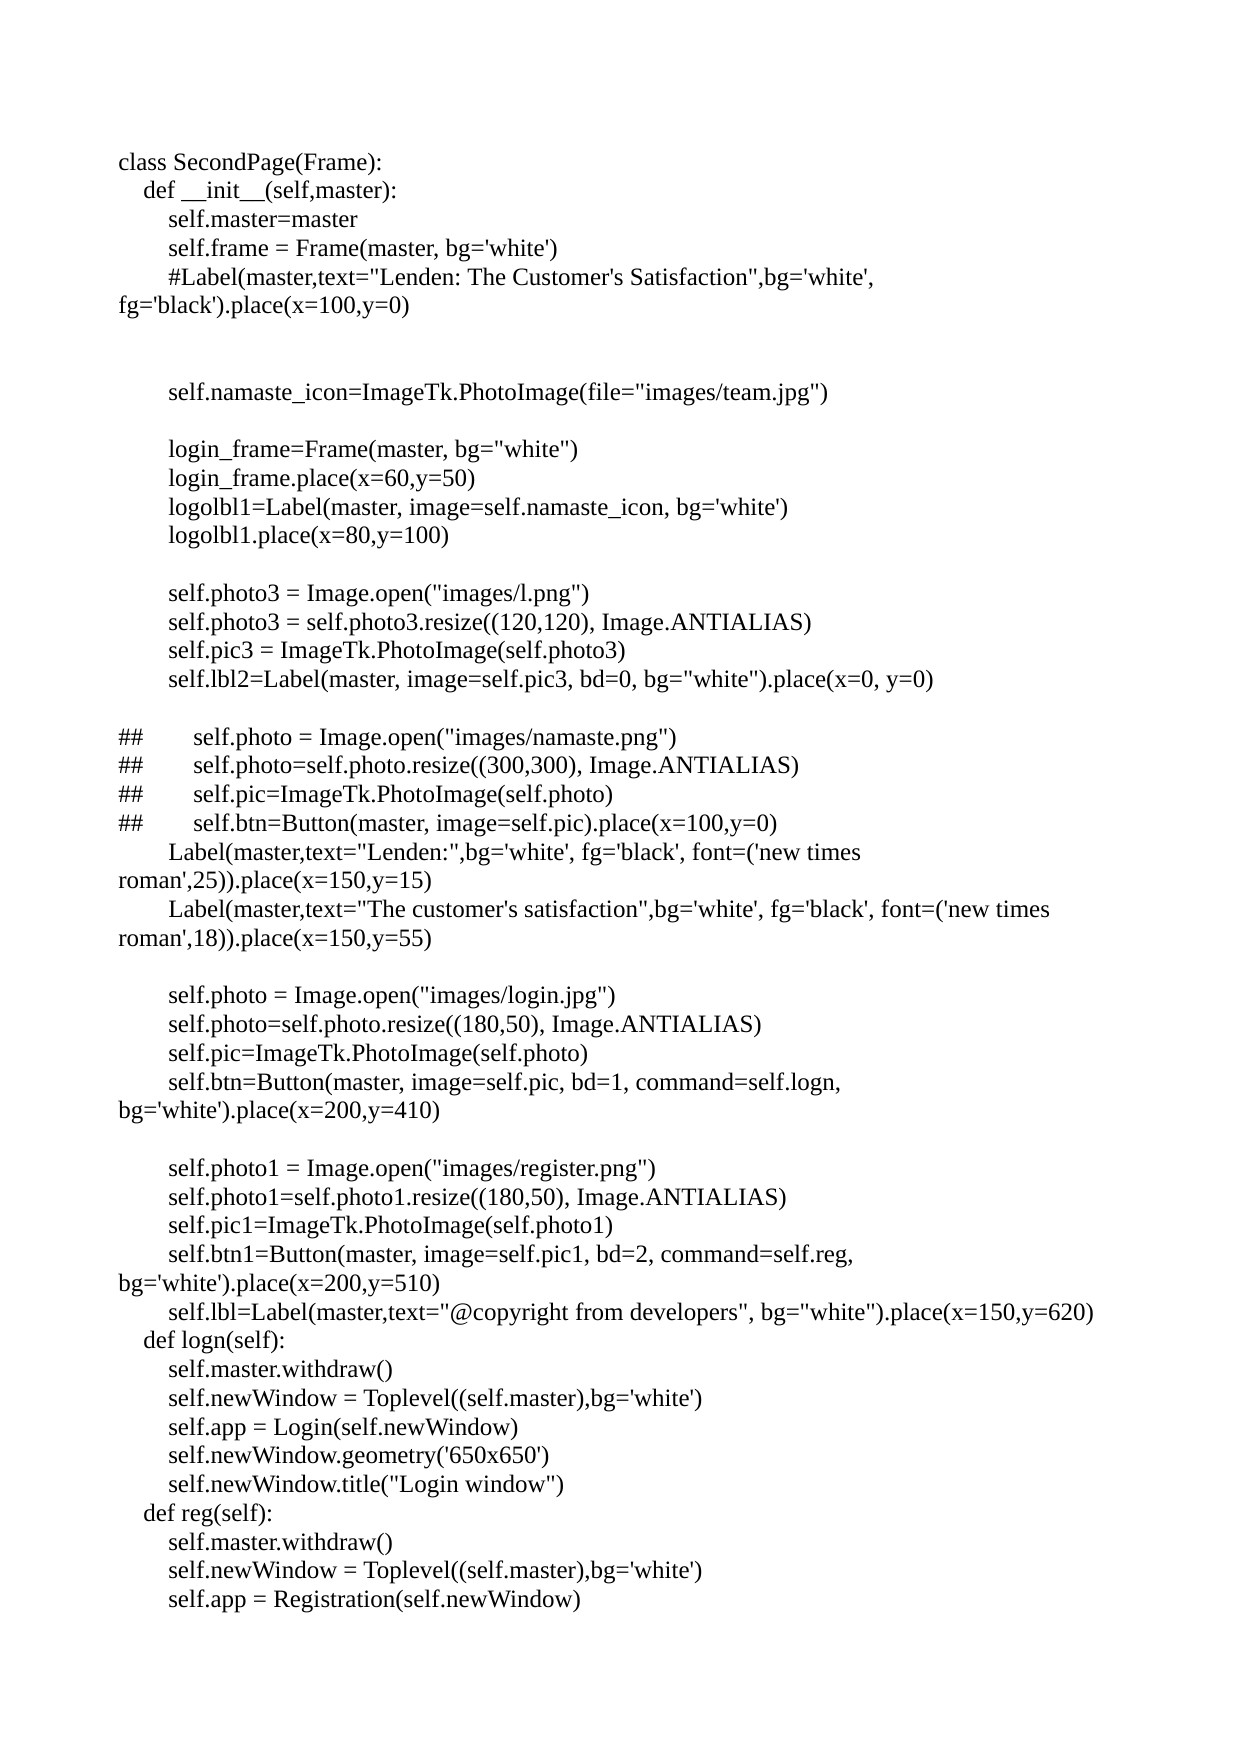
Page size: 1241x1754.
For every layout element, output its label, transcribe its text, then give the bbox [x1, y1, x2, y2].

text login_frame.place(x=60,y=50) [118, 463, 1122, 492]
text self.namaste_icon=ImageTk.PhotoImage(file="images/team.jpg") [118, 377, 1122, 406]
text self.frame = Frame(master, bg='white') [118, 233, 1122, 262]
text self.newWindow.title("Login window") [118, 1469, 1122, 1498]
text self.pic1=ImageTk.PhotoImage(self.photo1) [118, 1211, 1122, 1239]
text self.photo = Image.open("images/login.jpg") [118, 981, 1122, 1009]
text self.app = Login(self.newWindow) [118, 1412, 1122, 1441]
text Label(master,text="The customer's satisfaction",bg='white', fg='black', font=('new times roman',18)).place(x=150,y=55) [118, 894, 1122, 952]
text self.lbl=Label(master,text="@copyright from developers", bg="white").place(x=150,y=620) [118, 1297, 1122, 1326]
text class SecondPage(Frame): [118, 147, 1122, 176]
text self.btn1=Button(master, image=self.pic1, bd=2, command=self.reg, bg='white').place(x=200,y=510) [118, 1239, 1122, 1297]
text logolbl1.place(x=80,y=100) [118, 521, 1122, 549]
text self.photo=self.photo.resize((180,50), Image.ANTIALIAS) [118, 1009, 1122, 1038]
text self.app = Registration(self.newWindow) [118, 1584, 1122, 1613]
text def logn(self): [118, 1326, 1122, 1354]
text self.newWindow = Toplevel((self.master),bg='white') [118, 1556, 1122, 1584]
text self.photo1=self.photo1.resize((180,50), Image.ANTIALIAS) [118, 1182, 1122, 1211]
text self.photo3 = Image.open("images/l.png") [118, 578, 1122, 607]
text self.master=master [118, 204, 1122, 233]
text self.master.withdraw() [118, 1354, 1122, 1383]
text logolbl1=Label(master, image=self.namaste_icon, bg='white') [118, 492, 1122, 521]
text def reg(self): [118, 1498, 1122, 1527]
text def __init__(self,master): [118, 176, 1122, 204]
text ## self.pic=ImageTk.PhotoImage(self.photo) [118, 779, 1122, 808]
text self.lbl2=Label(master, image=self.pic3, bd=0, bg="white").place(x=0, y=0) [118, 664, 1122, 693]
text self.newWindow = Toplevel((self.master),bg='white') [118, 1383, 1122, 1412]
text ## self.photo=self.photo.resize((300,300), Image.ANTIALIAS) [118, 751, 1122, 779]
text self.photo3 = self.photo3.resize((120,120), Image.ANTIALIAS) [118, 607, 1122, 636]
text ## self.photo = Image.open("images/namaste.png") [118, 722, 1122, 751]
text #Label(master,text="Lenden: The Customer's Satisfaction",bg='white', fg='black').place(x=100,y=0) [118, 262, 1122, 319]
text self.master.withdraw() [118, 1527, 1122, 1556]
text ## self.btn=Button(master, image=self.pic).place(x=100,y=0) [118, 808, 1122, 837]
text self.pic=ImageTk.PhotoImage(self.photo) [118, 1038, 1122, 1067]
text login_frame=Frame(master, bg="white") [118, 434, 1122, 463]
text self.newWindow.geometry('650x650') [118, 1441, 1122, 1469]
text self.photo1 = Image.open("images/register.png") [118, 1153, 1122, 1182]
text self.pic3 = ImageTk.PhotoImage(self.photo3) [118, 636, 1122, 664]
text self.btn=Button(master, image=self.pic, bd=1, command=self.logn, bg='white').place(x=200,y=410) [118, 1067, 1122, 1124]
text Label(master,text="Lenden:",bg='white', fg='black', font=('new times roman',25)).place(x=150,y=15) [118, 837, 1122, 894]
